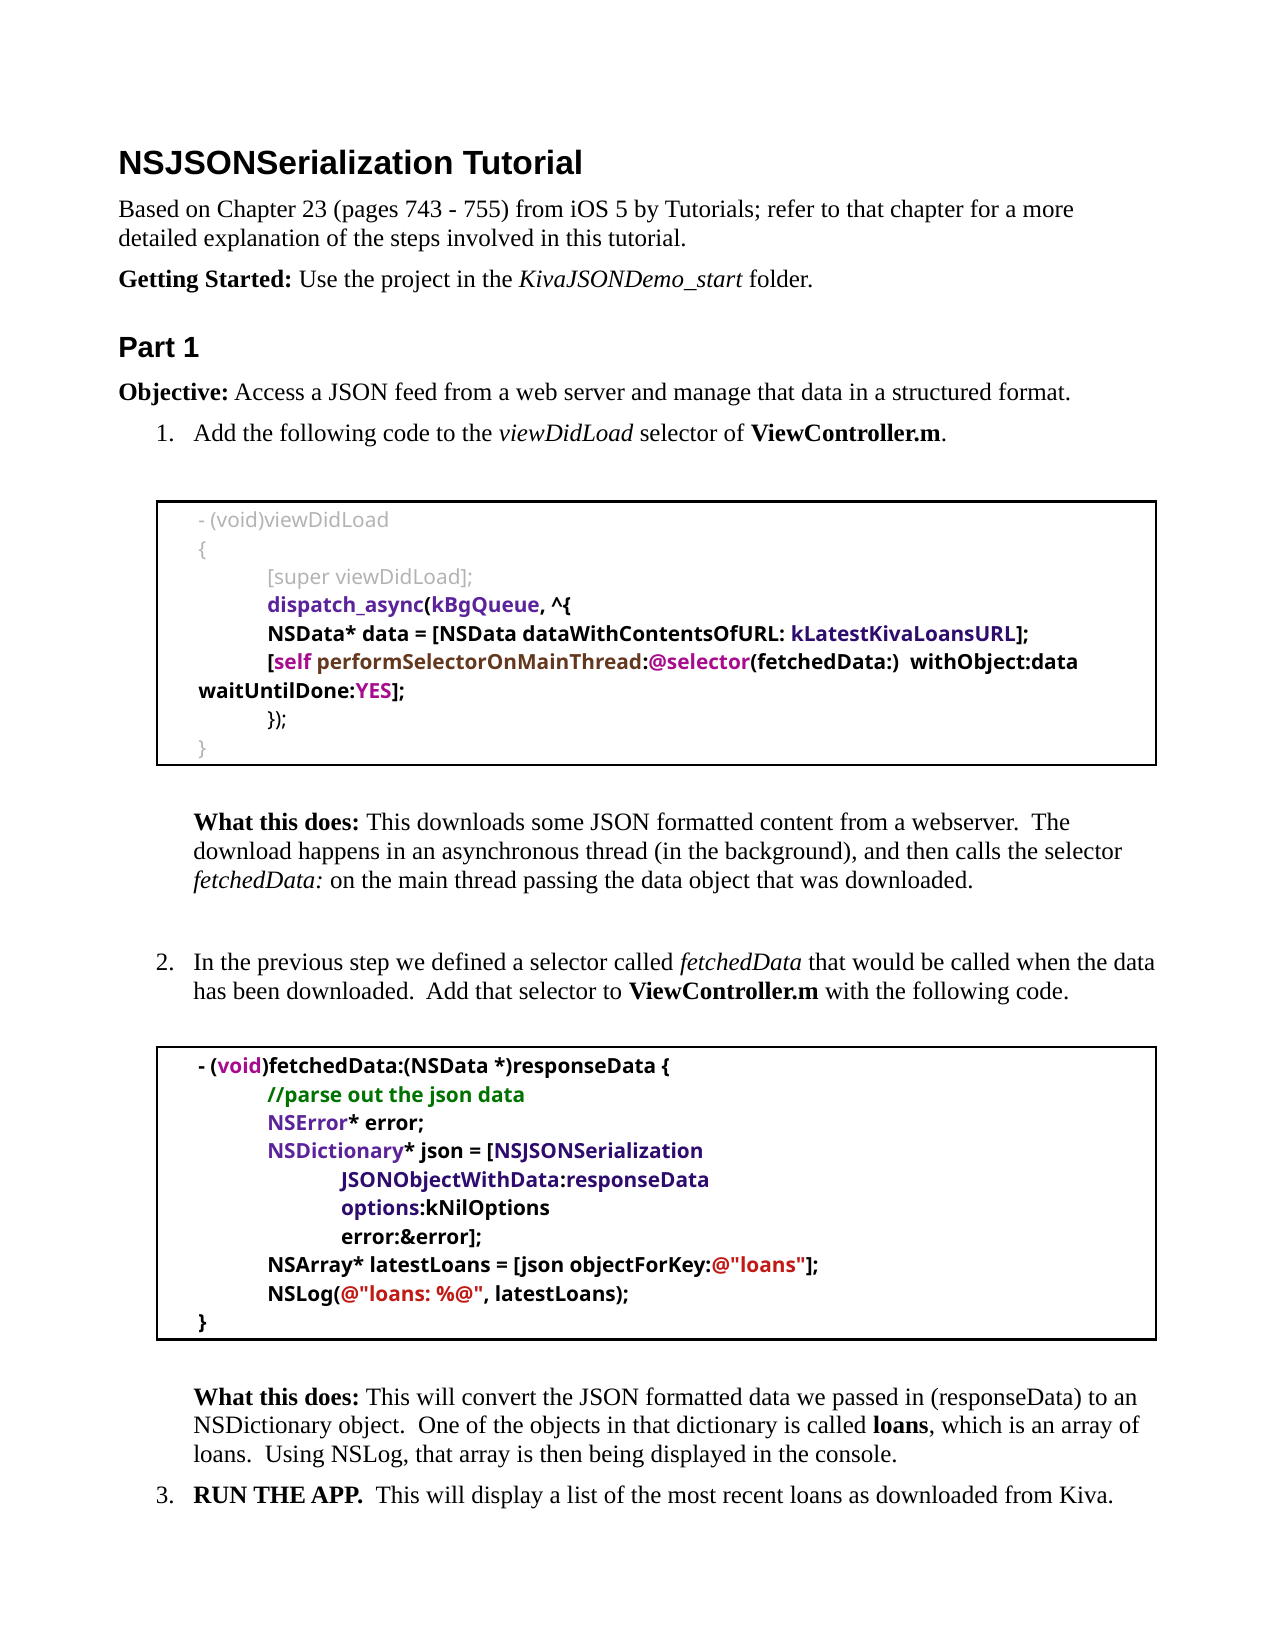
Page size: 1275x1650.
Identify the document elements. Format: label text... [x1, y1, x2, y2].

text Getting Started: Use the project in the KivaJSONDemo_start folder. [118, 264, 1157, 293]
subtitle Part 1 [118, 331, 1157, 364]
list RUN THE APP. This will display a list of the most recent loans as downloaded from Kiva. [156, 1481, 1157, 1509]
list What this does: This will convert the JSON formatted data we passed in (responseData) to an NSDictionary object. One of the objects in that dictionary is called loans, which is an array of loans. Using NSLog, that array is then being displayed in the console. [156, 1353, 1157, 1468]
list - (void)viewDidLoad { [super viewDidLoad]; dispatch_async(kBgQueue, ^{ NSData* data = [NSData dataWithContentsOfURL: kLatestKivaLoansURL]; [self performSelectorOnMainThread:@selector(fetchedData:) withObject:data waitUntilDone:YES]; }); } [158, 503, 1155, 764]
list Add the following code to the viewDidLoad selector of ViewController.m. [156, 418, 1157, 447]
subtitle NSJSONSerialization Tutorial [118, 143, 1157, 182]
text Based on Chapter 23 (pages 743 - 755) from iOS 5 by Tutorials; refer to that chapter for a more detailed explanation of the steps involved in this tutorial. [118, 194, 1157, 252]
list What this does: This downloads some JSON formatted content from a webserver. The download happens in an asynchronous thread (in the background), and then calls the selector fetchedData: on the main thread passing the data object that was downloaded. [156, 779, 1157, 894]
list In the previous step we defined a selector called fetchedData that would be called when the data has been downloaded. Add that selector to ViewController.m with the following code. [156, 947, 1157, 1034]
list - (void)fetchedData:(NSData *)responseData { //parse out the json data NSError* error; NSDictionary* json = [NSJSONSerialization JSONObjectWithData:responseData options:kNilOptions error:&error]; NSArray* latestLoans = [json objectForKey:@"loans"]; NSLog(@"loans: %@", latestLoans); } [158, 1048, 1155, 1338]
text Objective: Access a JSON feed from a web server and manage that data in a structured format. [118, 377, 1157, 405]
